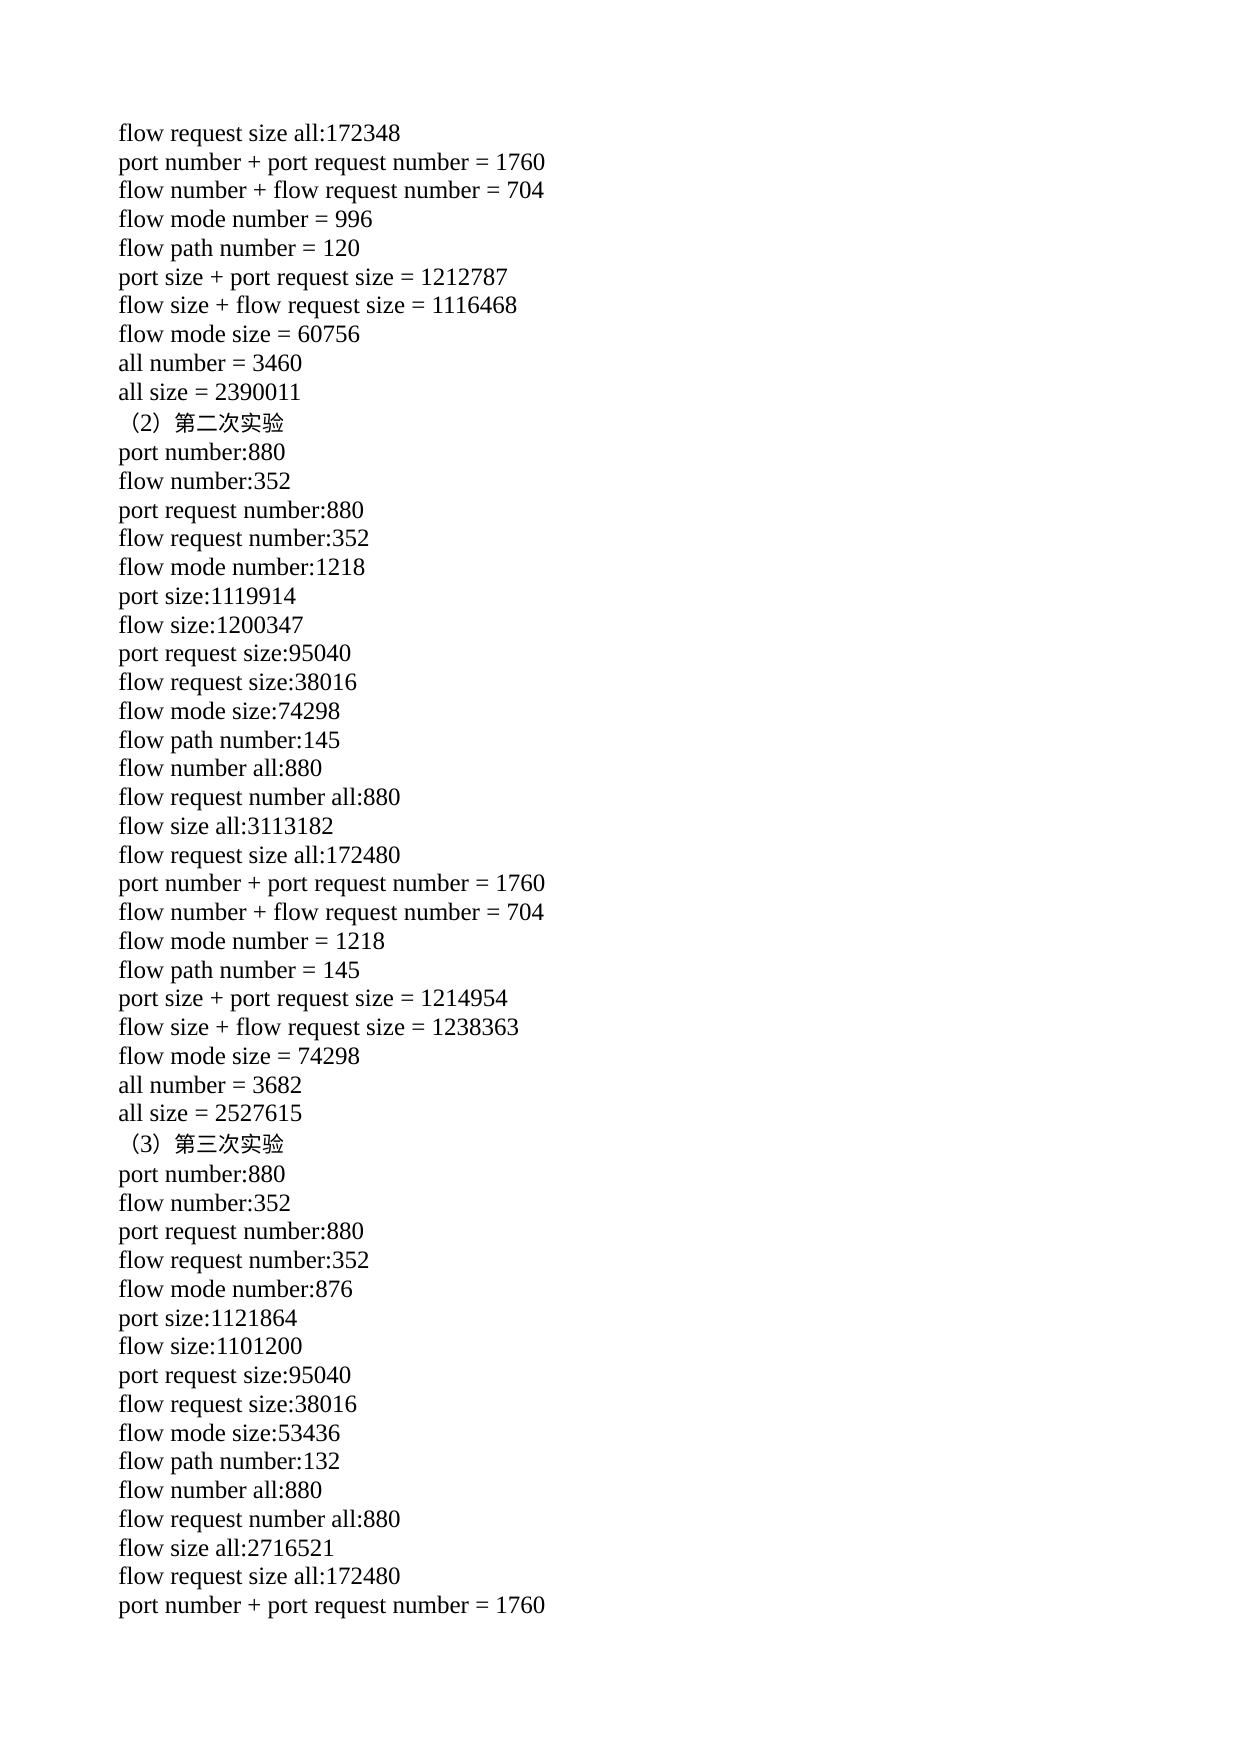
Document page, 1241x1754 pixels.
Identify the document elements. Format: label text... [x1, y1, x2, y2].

text flow size:1101200 [118, 1331, 1122, 1360]
text flow mode number:1218 [118, 552, 1122, 581]
text flow request number:352 [118, 1245, 1122, 1274]
text flow size + flow request size = 1238363 [118, 1012, 1122, 1041]
text flow size all:3113182 [118, 811, 1122, 840]
text flow mode size:53436 [118, 1418, 1122, 1446]
text port size + port request size = 1212787 [118, 262, 1122, 291]
text flow number + flow request number = 704 [118, 897, 1122, 926]
text port number:880 [118, 437, 1122, 466]
text flow number + flow request number = 704 [118, 176, 1122, 204]
text port number + port request number = 1760 [118, 147, 1122, 176]
text （3）第三次实验 [118, 1127, 1122, 1159]
text port request size:95040 [118, 638, 1122, 667]
text all size = 2390011 [118, 377, 1122, 406]
text flow size all:2716521 [118, 1533, 1122, 1561]
text port size:1121864 [118, 1303, 1122, 1331]
text flow number:352 [118, 466, 1122, 495]
text flow mode size:74298 [118, 696, 1122, 725]
text flow number all:880 [118, 1475, 1122, 1504]
text flow mode number = 1218 [118, 926, 1122, 955]
text port number:880 [118, 1159, 1122, 1188]
text flow mode size = 74298 [118, 1041, 1122, 1070]
text flow request size all:172480 [118, 1561, 1122, 1590]
text flow mode number = 996 [118, 204, 1122, 233]
text port number + port request number = 1760 [118, 868, 1122, 897]
text port request number:880 [118, 1216, 1122, 1245]
text port request number:880 [118, 495, 1122, 523]
text all number = 3682 [118, 1070, 1122, 1098]
text flow mode size = 60756 [118, 319, 1122, 348]
text flow path number = 120 [118, 233, 1122, 262]
text flow request number:352 [118, 523, 1122, 552]
text flow number all:880 [118, 753, 1122, 782]
text flow size:1200347 [118, 610, 1122, 638]
text port request size:95040 [118, 1360, 1122, 1389]
text port size:1119914 [118, 581, 1122, 610]
text （2）第二次实验 [118, 406, 1122, 437]
text all number = 3460 [118, 348, 1122, 377]
text flow request size all:172480 [118, 840, 1122, 868]
text flow request number all:880 [118, 1504, 1122, 1533]
text flow request size all:172348 [118, 118, 1122, 147]
text flow mode number:876 [118, 1274, 1122, 1303]
text port size + port request size = 1214954 [118, 983, 1122, 1012]
text flow request size:38016 [118, 667, 1122, 696]
text flow size + flow request size = 1116468 [118, 291, 1122, 319]
text flow path number = 145 [118, 955, 1122, 983]
text all size = 2527615 [118, 1098, 1122, 1127]
text flow request size:38016 [118, 1389, 1122, 1418]
text flow path number:145 [118, 725, 1122, 753]
text flow request number all:880 [118, 782, 1122, 811]
text port number + port request number = 1760 [118, 1590, 1122, 1619]
text flow path number:132 [118, 1446, 1122, 1475]
text flow number:352 [118, 1188, 1122, 1216]
